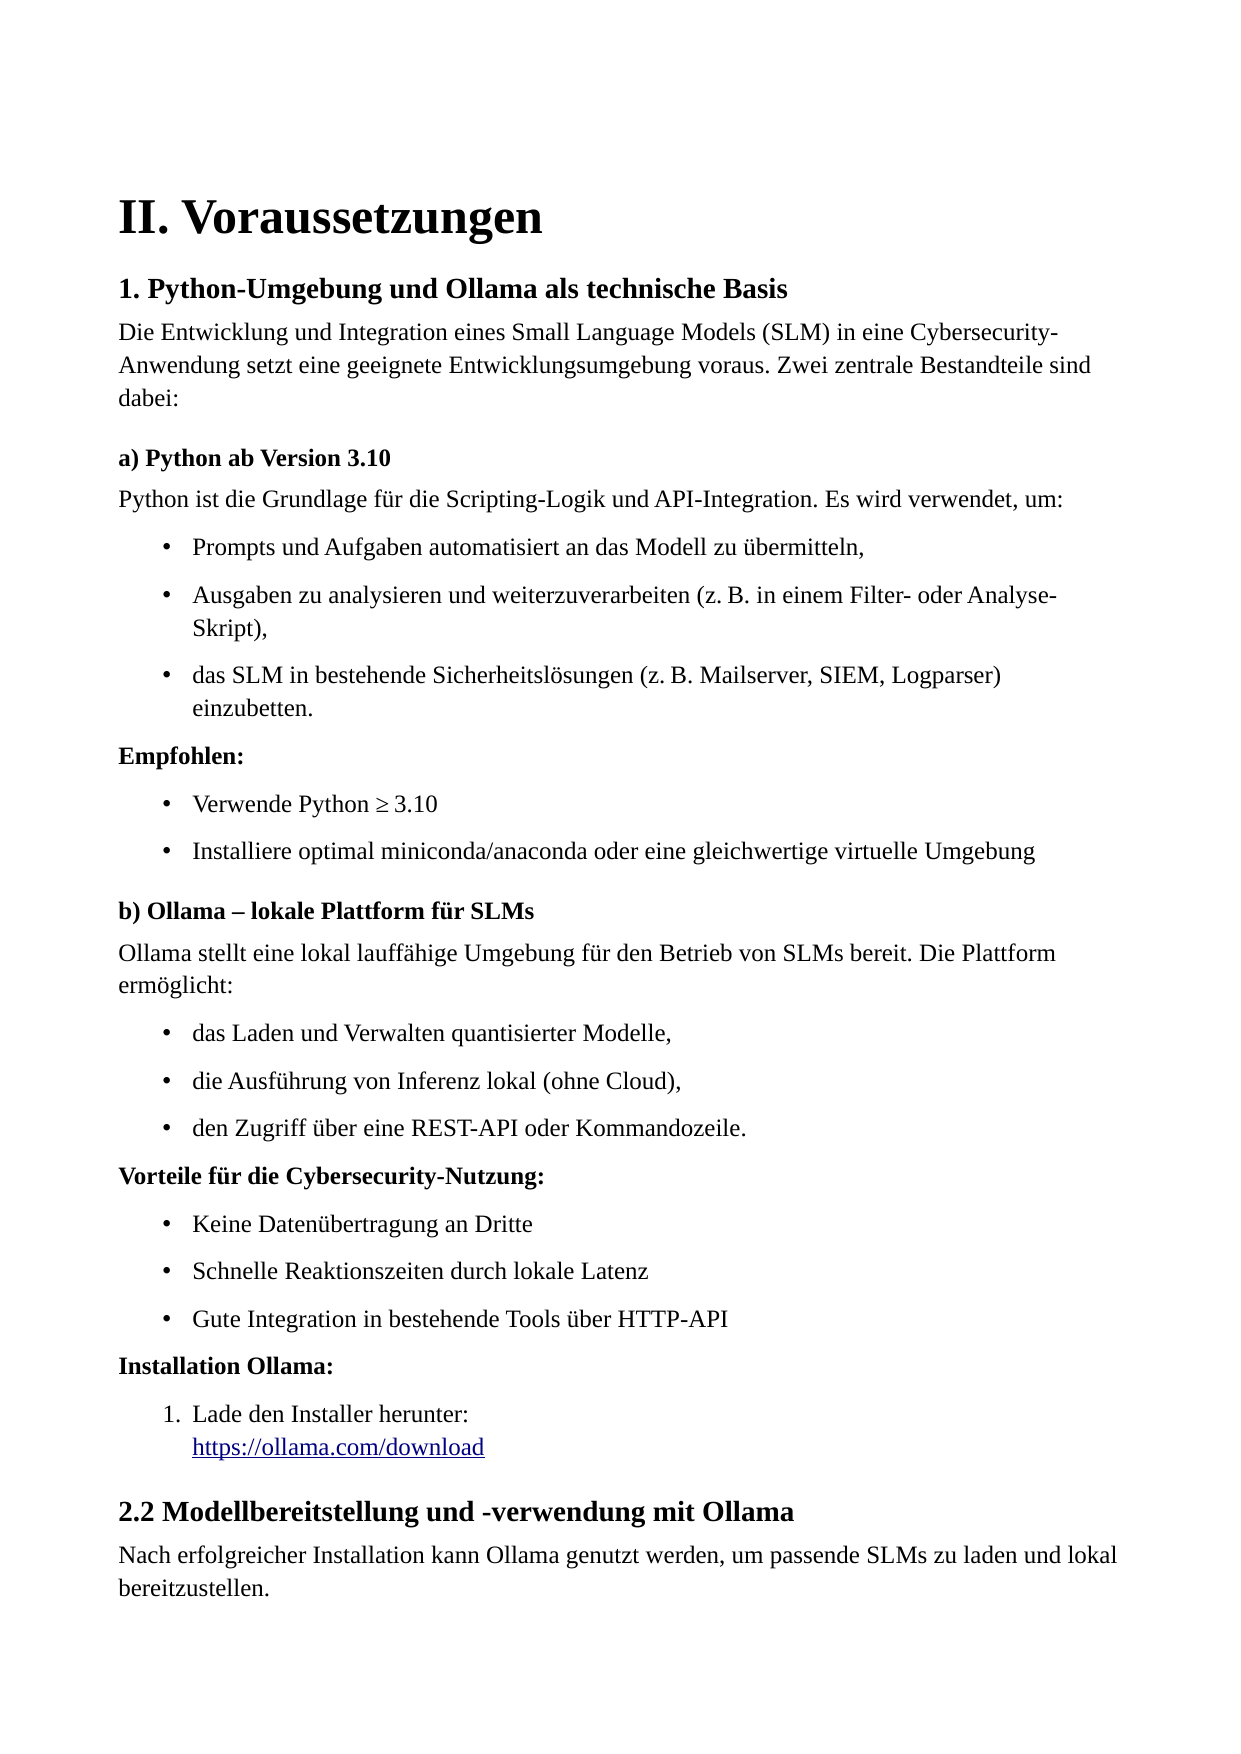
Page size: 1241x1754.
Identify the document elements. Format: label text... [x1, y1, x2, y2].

text Vorteile für die Cybersecurity-Nutzung: [118, 1161, 1122, 1190]
list Keine Datenübertragung an Dritte [162, 1209, 1122, 1237]
list Installiere optimal miniconda/anaconda oder eine gleichwertige virtuelle Umgebung [162, 836, 1122, 865]
list die Ausführung von Inferenz lokal (ohne Cloud), [162, 1066, 1122, 1094]
subtitle a) Python ab Version 3.10 [118, 443, 1122, 472]
subtitle 1. Python-Umgebung und Ollama als technische Basis [118, 271, 1122, 305]
list das Laden und Verwalten quantisierter Modelle, [162, 1018, 1122, 1047]
list Schnelle Reaktionszeiten durch lokale Latenz [162, 1256, 1122, 1285]
text Empfohlen: [118, 741, 1122, 770]
text Die Entwicklung und Integration eines Small Language Models (SLM) in eine Cybersecurity-Anwendung setzt eine geeignete Entwicklungsumgebung voraus. Zwei zentrale Bestandteile sind dabei: [118, 317, 1122, 412]
subtitle 2.2 Modellbereitstellung und -verwendung mit Ollama [118, 1494, 1122, 1528]
list Lade den Installer herunter: https://ollama.com/download [162, 1399, 1122, 1461]
text Ollama stellt eine lokal lauffähige Umgebung für den Betrieb von SLMs bereit. Die Plattform ermöglicht: [118, 938, 1122, 999]
list Gute Integration in bestehende Tools über HTTP-API [162, 1304, 1122, 1333]
text Nach erfolgreicher Installation kann Ollama genutzt werden, um passende SLMs zu laden und lokal bereitzustellen. [118, 1540, 1122, 1602]
list Verwende Python ≥ 3.10 [162, 789, 1122, 817]
list Prompts und Aufgaben automatisiert an das Modell zu übermitteln, [162, 532, 1122, 561]
text Installation Ollama: [118, 1351, 1122, 1380]
subtitle b) Ollama – lokale Plattform für SLMs [118, 896, 1122, 925]
list den Zugriff über eine REST-API oder Kommandozeile. [162, 1113, 1122, 1142]
subtitle II. Voraussetzungen [118, 187, 1122, 244]
text Python ist die Grundlage für die Scripting-Logik und API-Integration. Es wird verwendet, um: [118, 484, 1122, 513]
list das SLM in bestehende Sicherheitslösungen (z. B. Mailserver, SIEM, Logparser) einzubetten. [162, 660, 1122, 722]
list Ausgaben zu analysieren und weiterzuverarbeiten (z. B. in einem Filter- oder Analyse-Skript), [162, 580, 1122, 642]
